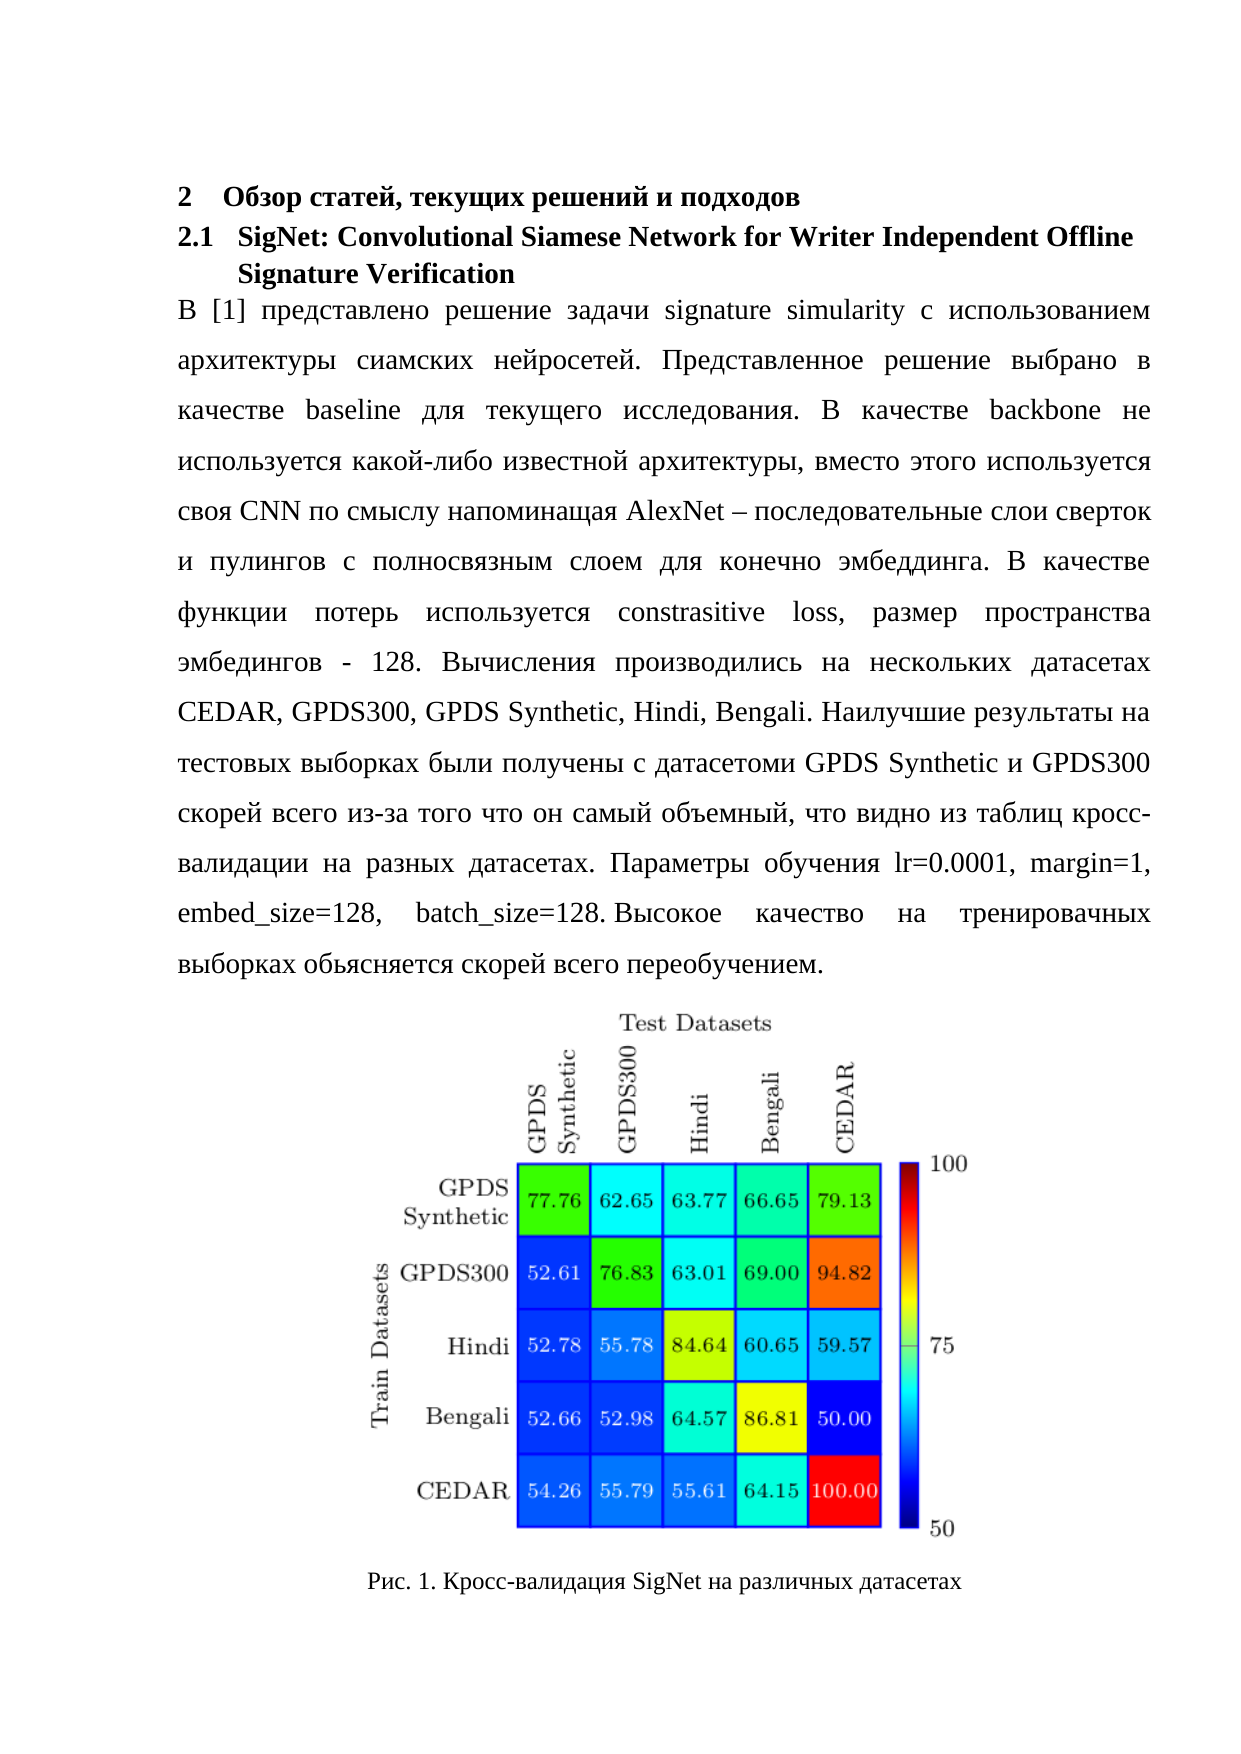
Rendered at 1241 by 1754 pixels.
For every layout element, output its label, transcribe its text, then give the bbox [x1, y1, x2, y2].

text В [1] представлено решение задачи signature simularity с использованием архитектуры сиамских нейросетей. Представленное решение выбрано в качестве baseline для текущего исследования. В качестве backbone не используется какой-либо известной архитектуры, вместо этого используется своя CNN по смыслу напоминащая AlexNet – последовательные слои сверток и пулингов с полносвязным слоем для конечно эмбеддинга. В качестве функции потерь используется constrasitive loss, размер пространства эмбедингов - 128. Вычисления производились на нескольких датасетах CEDAR, GPDS300, GPDS Synthetic, Hindi, Bengali. Наилучшие результаты на тестовых выборках были получены с датасетоми GPDS Synthetic и GPDS300 скорей всего из-за того что он самый объемный, что видно из таблиц кросс-валидации на разных датасетах. Параметры обучения lr=0.0001, margin=1, embed_size=128, batch_size=128. Высокое качество на тренировачных выборках обьясняется скорей всего переобучением. [177, 292, 1152, 979]
subtitle Обзор статей, текущих решений и подходов [177, 179, 1152, 213]
subtitle SigNet: Convolutional Siamese Network for Writer Independent Offline Signature Verification [177, 219, 1152, 289]
picture [339, 996, 990, 1553]
text Рис. 1. Кросс-валидация SigNet на различных датасетах [177, 1566, 1152, 1595]
